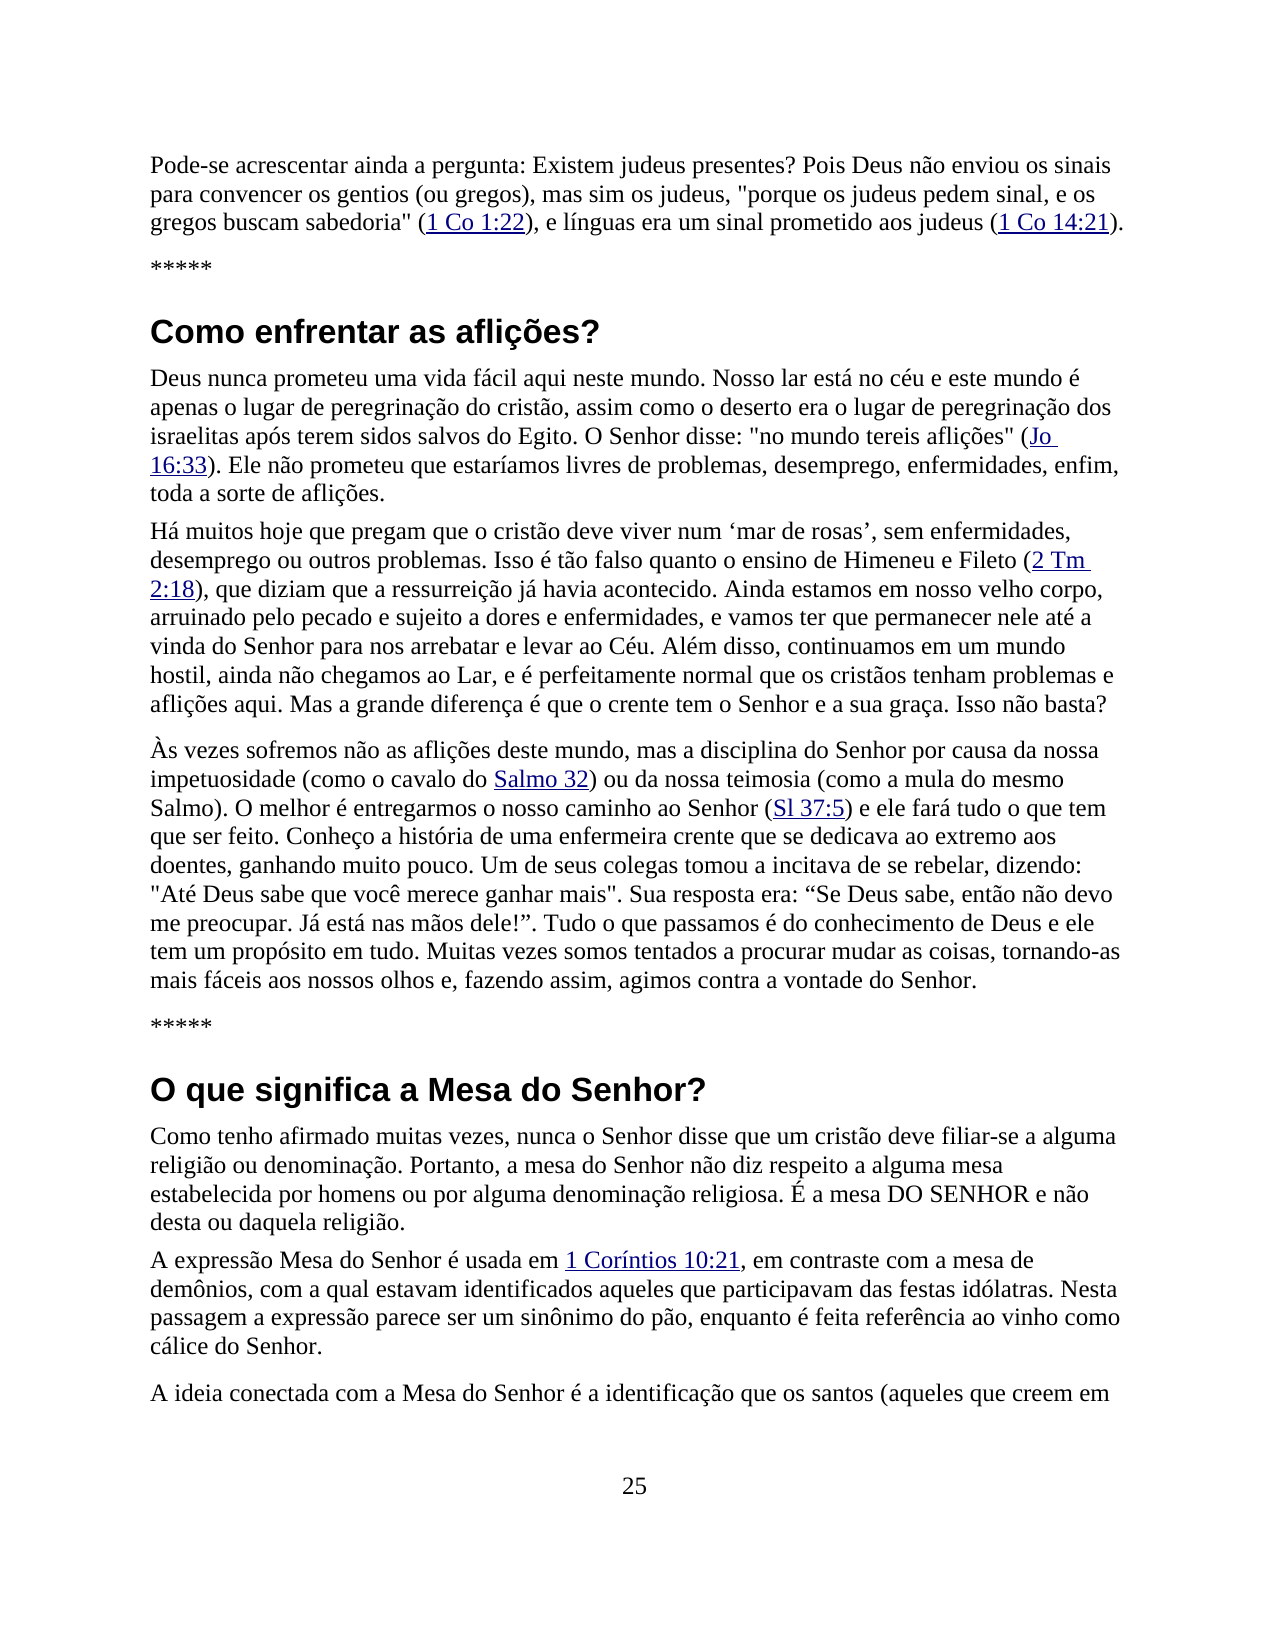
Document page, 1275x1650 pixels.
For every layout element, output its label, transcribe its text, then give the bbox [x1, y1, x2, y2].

text Como tenho afirmado muitas vezes, nunca o Senhor disse que um cristão deve filiar-se a alguma religião ou denominação. Portanto, a mesa do Senhor não diz respeito a alguma mesa estabelecida por homens ou por alguma denominação religiosa. É a mesa DO SENHOR e não desta ou daquela religião. [150, 1121, 1125, 1236]
text ***** [150, 254, 1125, 283]
text ***** [150, 1012, 1125, 1040]
subtitle O que significa a Mesa do Senhor? [150, 1070, 1125, 1109]
subtitle Como enfrentar as aflições? [150, 312, 1125, 351]
text Às vezes sofremos não as aflições deste mundo, mas a disciplina do Senhor por causa da nossa impetuosidade (como o cavalo do Salmo 32) ou da nossa teimosia (como a mula do mesmo Salmo). O melhor é entregarmos o nosso caminho ao Senhor (Sl 37:5) e ele fará tudo o que tem que ser feito. Conheço a história de uma enfermeira crente que se dedicava ao extremo aos doentes, ganhando muito pouco. Um de seus colegas tomou a incitava de se rebelar, dizendo: "Até Deus sabe que você merece ganhar mais". Sua resposta era: “Se Deus sabe, então não devo me preocupar. Já está nas mãos dele!”. Tudo o que passamos é do conhecimento de Deus e ele tem um propósito em tudo. Muitas vezes somos tentados a procurar mudar as coisas, tornando-as mais fáceis aos nossos olhos e, fazendo assim, agimos contra a vontade do Senhor. [150, 735, 1125, 994]
text A expressão Mesa do Senhor é usada em 1 Coríntios 10:21, em contraste com a mesa de demônios, com a qual estavam identificados aqueles que participavam das festas idólatras. Nesta passagem a expressão parece ser um sinônimo do pão, enquanto é feita referência ao vinho como cálice do Senhor. [150, 1245, 1125, 1360]
text Há muitos hoje que pregam que o cristão deve viver num ‘mar de rosas’, sem enfermidades, desemprego ou outros problemas. Isso é tão falso quanto o ensino de Himeneu e Fileto (2 Tm 2:18), que diziam que a ressurreição já havia acontecido. Ainda estamos em nosso velho corpo, arruinado pelo pecado e sujeito a dores e enfermidades, e vamos ter que permanecer nele até a vinda do Senhor para nos arrebatar e levar ao Céu. Além disso, continuamos em um mundo hostil, ainda não chegamos ao Lar, e é perfeitamente normal que os cristãos tenham problemas e aflições aqui. Mas a grande diferença é que o crente tem o Senhor e a sua graça. Isso não basta? [150, 516, 1125, 717]
text Deus nunca prometeu uma vida fácil aqui neste mundo. Nosso lar está no céu e este mundo é apenas o lugar de peregrinação do cristão, assim como o deserto era o lugar de peregrinação dos israelitas após terem sidos salvos do Egito. O Senhor disse: "no mundo tereis aflições" (Jo 16:33). Ele não prometeu que estaríamos livres de problemas, desemprego, enfermidades, enfim, toda a sorte de aflições. [150, 363, 1125, 507]
text A ideia conectada com a Mesa do Senhor é a identificação que os santos (aqueles que creem em [150, 1378, 1125, 1406]
text Pode-se acrescentar ainda a pergunta: Existem judeus presentes? Pois Deus não enviou os sinais para convencer os gentios (ou gregos), mas sim os judeus, "porque os judeus pedem sinal, e os gregos buscam sabedoria" (1 Co 1:22), e línguas era um sinal prometido aos judeus (1 Co 14:21). [150, 150, 1125, 236]
